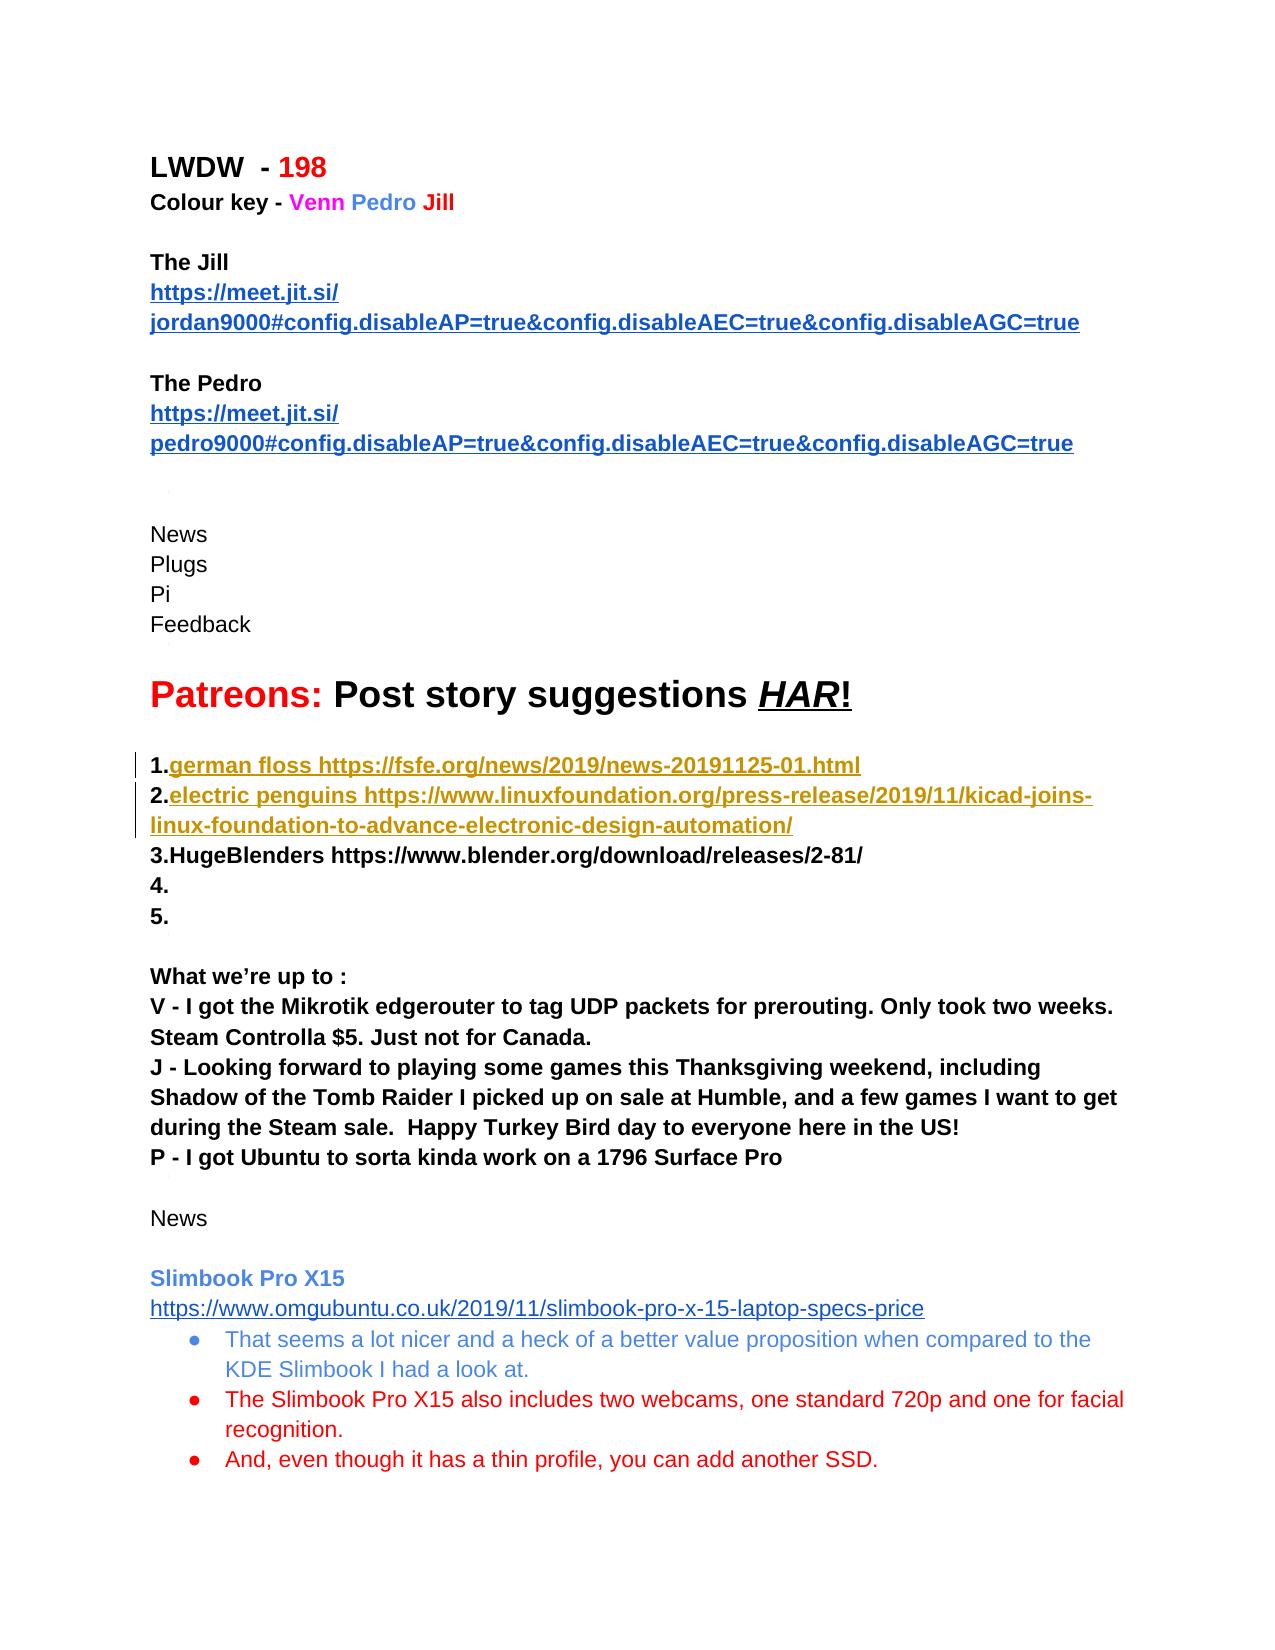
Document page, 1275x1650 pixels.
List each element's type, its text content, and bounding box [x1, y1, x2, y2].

text https://meet.jit.si/pedro9000#config.disableAP=true&config.disableAEC=true&config.disableAGC=true [150, 400, 1125, 457]
text The Jill [150, 249, 1125, 275]
text LWDW - 198 [150, 150, 1125, 183]
text Pi [150, 581, 1125, 608]
list That seems a lot nicer and a heck of a better value proposition when compared to the KDE Slimbook I had a look at. [187, 1326, 1125, 1382]
text V - I got the Mikrotik edgerouter to tag UDP packets for prerouting. Only took two weeks. Steam Controlla $5. Just not for Canada. [150, 993, 1125, 1050]
text Feedback [150, 611, 1125, 638]
text 4. [150, 872, 1125, 899]
text https://www.omgubuntu.co.uk/2019/11/slimbook-pro-x-15-laptop-specs-price [150, 1295, 1125, 1322]
text 2.electric penguins https://www.linuxfoundation.org/press-release/2019/11/kicad-joins-linux-foundation-to-advance-electronic-design-automation/ [150, 782, 1125, 838]
text Colour key - Venn Pedro Jill [150, 188, 1125, 215]
text P - I got Ubuntu to sorta kinda work on a 1796 Surface Pro [150, 1144, 1125, 1171]
text 5. [150, 903, 1125, 929]
text News [150, 1205, 1125, 1231]
text Slimbook Pro X15 [150, 1265, 1125, 1292]
text 1.german floss https://fsfe.org/news/2019/news-20191125-01.html [150, 752, 1125, 778]
list The Slimbook Pro X15 also includes two webcams, one standard 720p and one for facial recognition. [187, 1386, 1125, 1443]
text J - Looking forward to playing some games this Thanksgiving weekend, including Shadow of the Tomb Raider I picked up on sale at Humble, and a few games I want to get during the Steam sale. Happy Turkey Bird day to everyone here in the US! [150, 1054, 1125, 1141]
text Plugs [150, 551, 1125, 577]
text https://meet.jit.si/jordan9000#config.disableAP=true&config.disableAEC=true&config.disableAGC=true [150, 279, 1125, 336]
text The Pedro [150, 370, 1125, 396]
text 3.HugeBlenders https://www.blender.org/download/releases/2-81/ [150, 842, 1125, 869]
text Patreons: Post story suggestions HAR! [150, 672, 1125, 715]
list And, even though it has a thin profile, you can add another SSD. [187, 1446, 1125, 1473]
text News [150, 521, 1125, 547]
text What we’re up to : [150, 963, 1125, 989]
